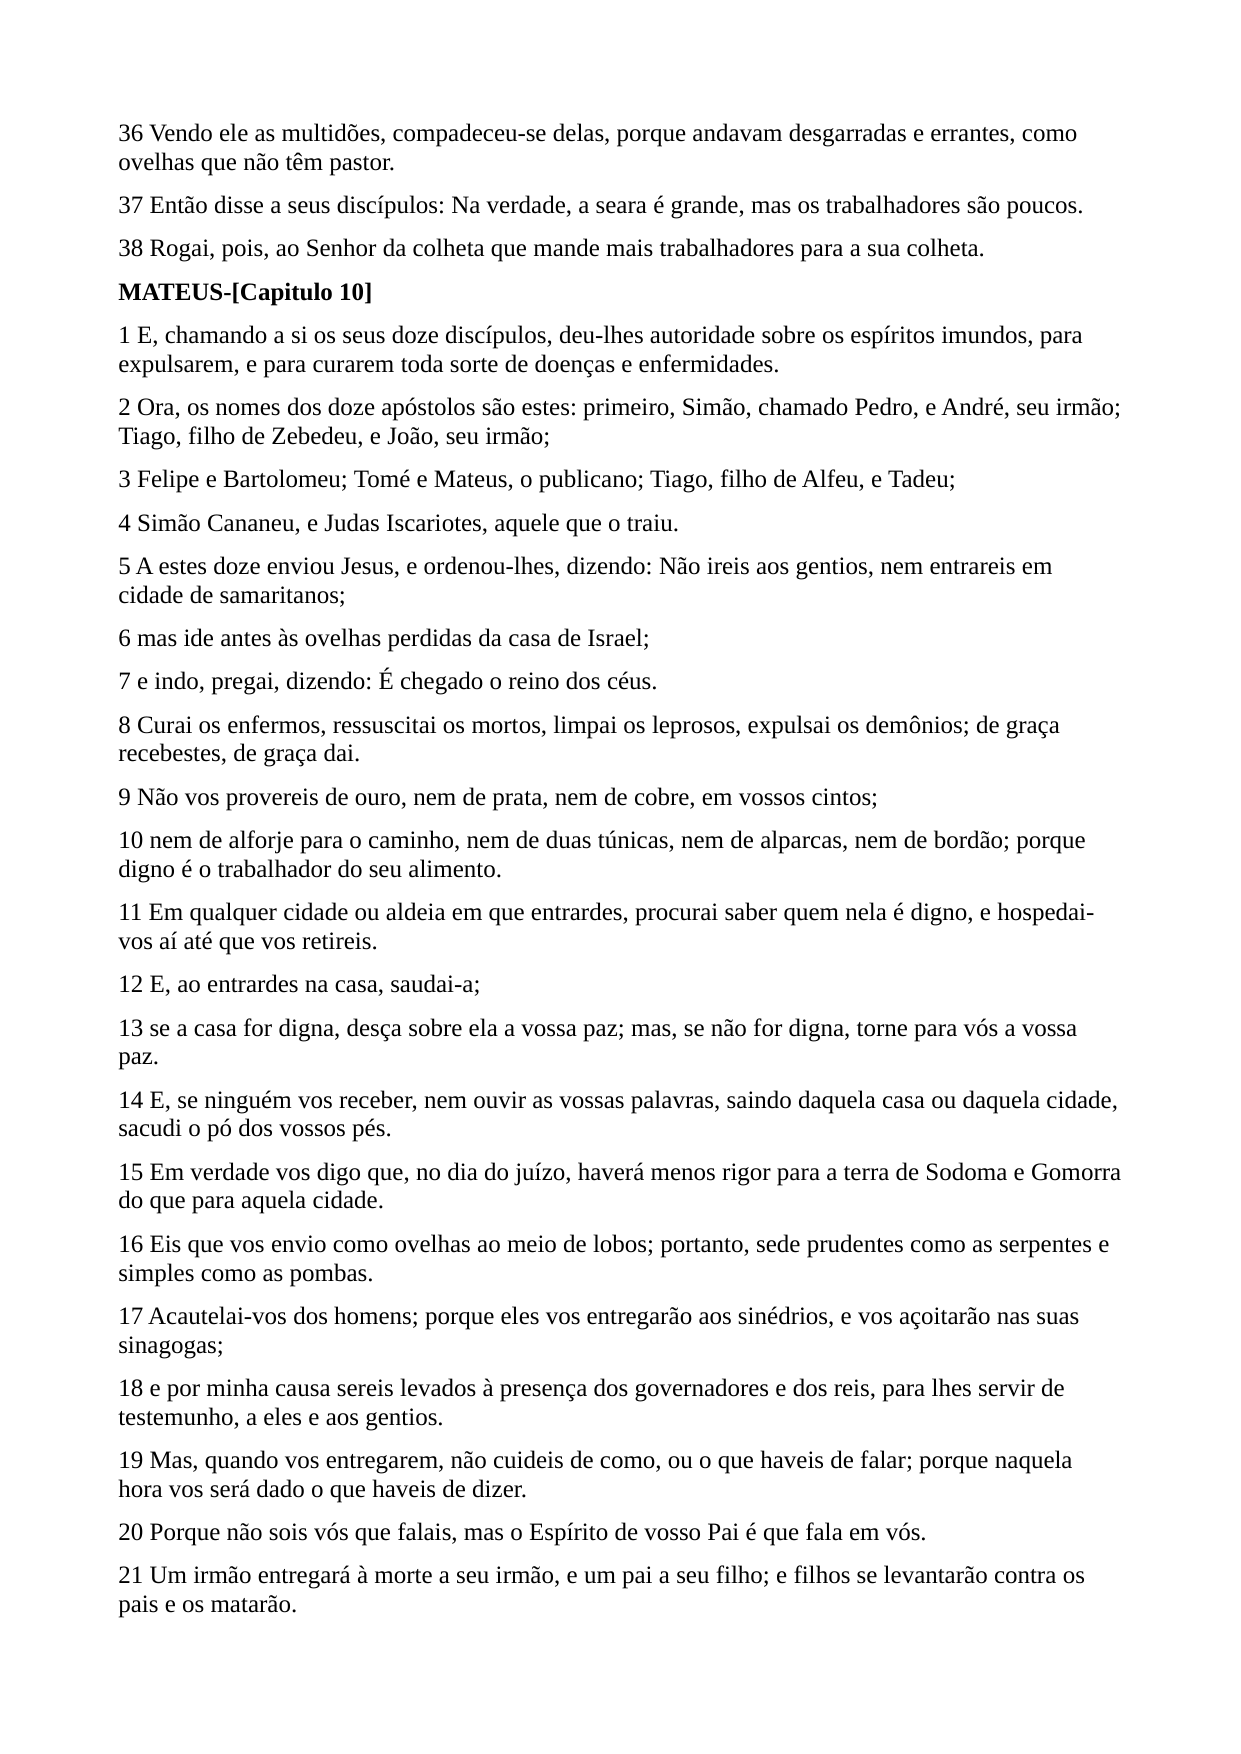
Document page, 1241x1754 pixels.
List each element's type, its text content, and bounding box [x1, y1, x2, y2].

text 10 nem de alforje para o caminho, nem de duas túnicas, nem de alparcas, nem de bordão; porque digno é o trabalhador do seu alimento. [118, 825, 1122, 883]
text 4 Simão Cananeu, e Judas Iscariotes, aquele que o traiu. [118, 508, 1122, 536]
text MATEUS-[Capitulo 10] [118, 277, 1122, 306]
text 19 Mas, quando vos entregarem, não cuideis de como, ou o que haveis de falar; porque naquela hora vos será dado o que haveis de dizer. [118, 1445, 1122, 1503]
text 8 Curai os enfermos, ressuscitai os mortos, limpai os leprosos, expulsai os demônios; de graça recebestes, de graça dai. [118, 710, 1122, 767]
text 38 Rogai, pois, ao Senhor da colheta que mande mais trabalhadores para a sua colheta. [118, 233, 1122, 262]
text 7 e indo, pregai, dizendo: É chegado o reino dos céus. [118, 666, 1122, 695]
text 12 E, ao entrardes na casa, saudai-a; [118, 969, 1122, 998]
text 2 Ora, os nomes dos doze apóstolos são estes: primeiro, Simão, chamado Pedro, e André, seu irmão; Tiago, filho de Zebedeu, e João, seu irmão; [118, 392, 1122, 450]
text 20 Porque não sois vós que falais, mas o Espírito de vosso Pai é que fala em vós. [118, 1517, 1122, 1546]
text 36 Vendo ele as multidões, compadeceu-se delas, porque andavam desgarradas e errantes, como ovelhas que não têm pastor. [118, 118, 1122, 176]
text 1 E, chamando a si os seus doze discípulos, deu-lhes autoridade sobre os espíritos imundos, para expulsarem, e para curarem toda sorte de doenças e enfermidades. [118, 320, 1122, 378]
text 15 Em verdade vos digo que, no dia do juízo, haverá menos rigor para a terra de Sodoma e Gomorra do que para aquela cidade. [118, 1157, 1122, 1214]
text 17 Acautelai-vos dos homens; porque eles vos entregarão aos sinédrios, e vos açoitarão nas suas sinagogas; [118, 1301, 1122, 1358]
text 11 Em qualquer cidade ou aldeia em que entrardes, procurai saber quem nela é digno, e hospedai-vos aí até que vos retireis. [118, 897, 1122, 955]
text 3 Felipe e Bartolomeu; Tomé e Mateus, o publicano; Tiago, filho de Alfeu, e Tadeu; [118, 464, 1122, 493]
text 37 Então disse a seus discípulos: Na verdade, a seara é grande, mas os trabalhadores são poucos. [118, 190, 1122, 219]
text 21 Um irmão entregará à morte a seu irmão, e um pai a seu filho; e filhos se levantarão contra os pais e os matarão. [118, 1561, 1122, 1618]
text 14 E, se ninguém vos receber, nem ouvir as vossas palavras, saindo daquela casa ou daquela cidade, sacudi o pó dos vossos pés. [118, 1085, 1122, 1142]
text 5 A estes doze enviou Jesus, e ordenou-lhes, dizendo: Não ireis aos gentios, nem entrareis em cidade de samaritanos; [118, 551, 1122, 608]
text 9 Não vos provereis de ouro, nem de prata, nem de cobre, em vossos cintos; [118, 782, 1122, 811]
text 13 se a casa for digna, desça sobre ela a vossa paz; mas, se não for digna, torne para vós a vossa paz. [118, 1013, 1122, 1070]
text 18 e por minha causa sereis levados à presença dos governadores e dos reis, para lhes servir de testemunho, a eles e aos gentios. [118, 1373, 1122, 1431]
text 6 mas ide antes às ovelhas perdidas da casa de Israel; [118, 623, 1122, 652]
text 16 Eis que vos envio como ovelhas ao meio de lobos; portanto, sede prudentes como as serpentes e simples como as pombas. [118, 1229, 1122, 1286]
